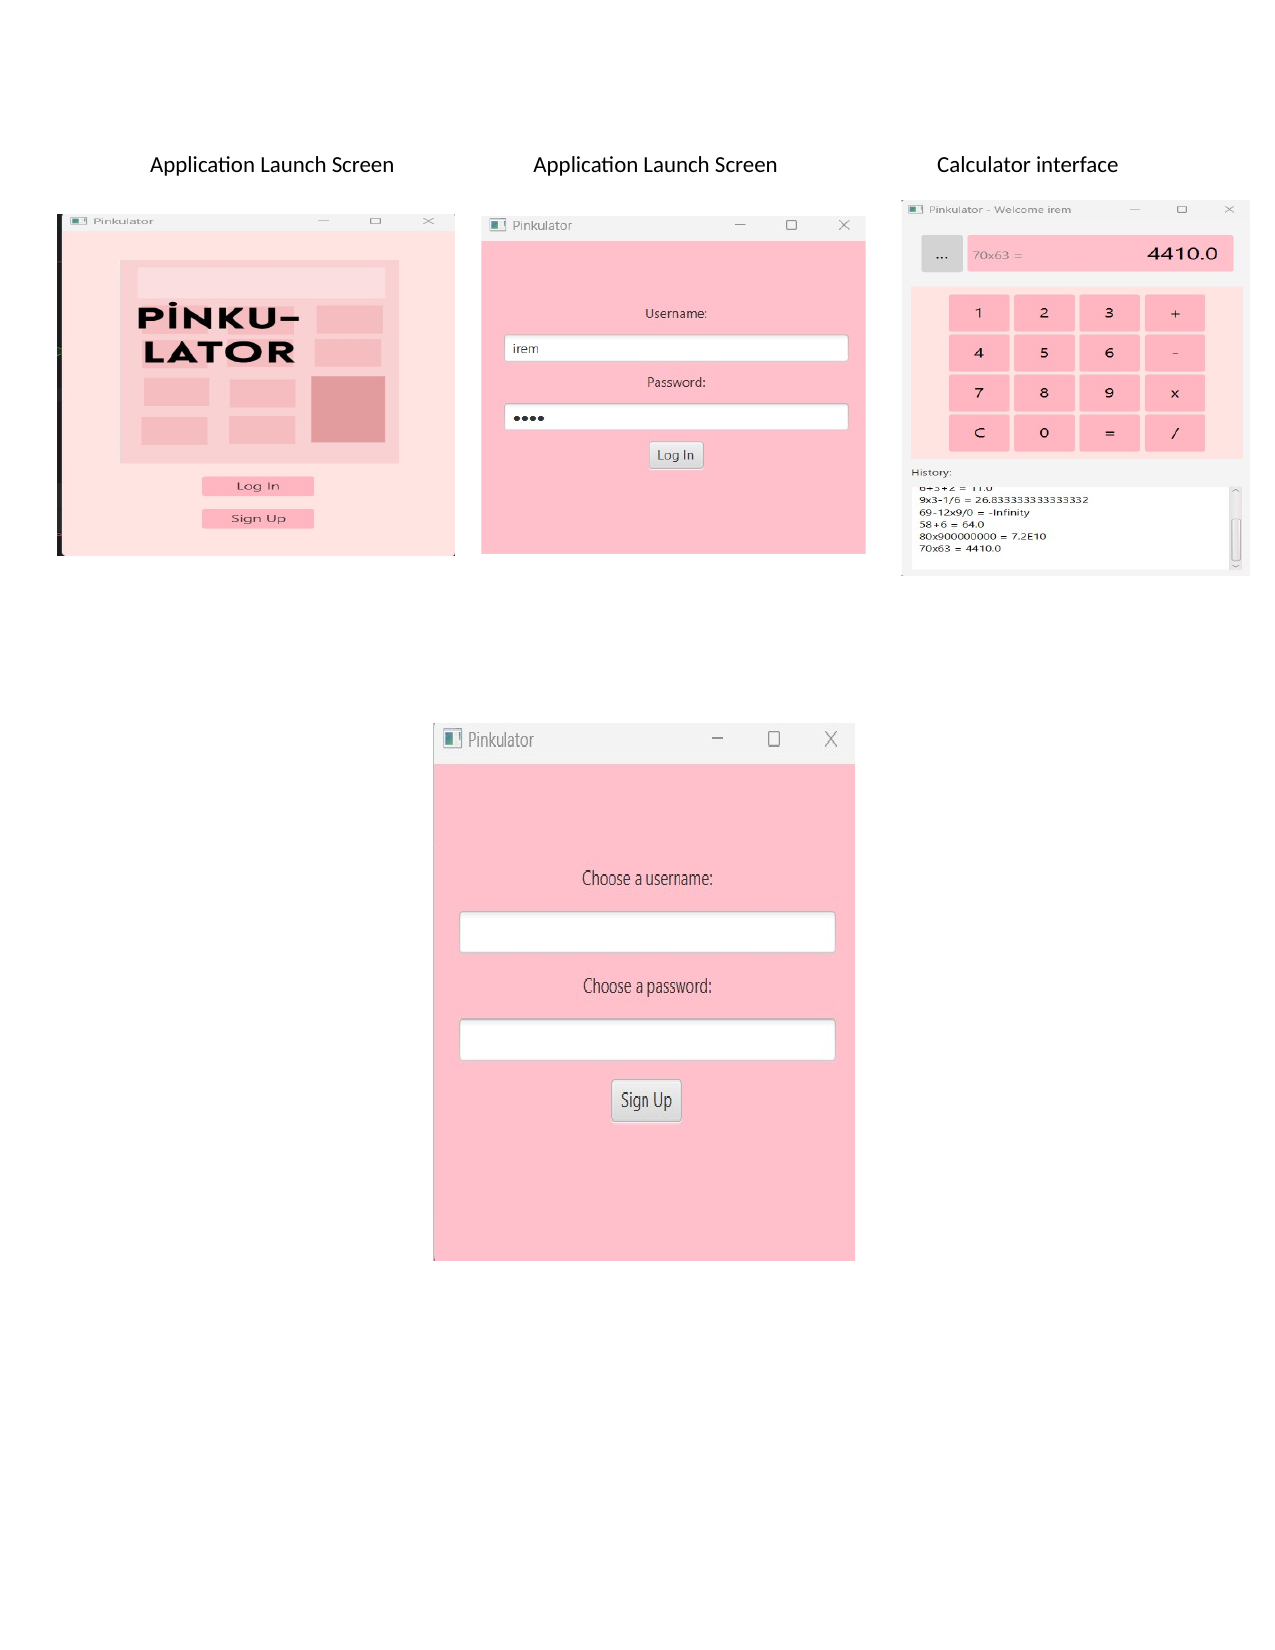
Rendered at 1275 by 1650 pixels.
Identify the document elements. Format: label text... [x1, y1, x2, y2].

picture [481, 216, 866, 554]
picture [433, 723, 856, 1261]
picture [57, 214, 455, 556]
text Application Launch Screen Application Launch Screen Calculator interface [150, 150, 1125, 210]
picture [901, 200, 1250, 576]
